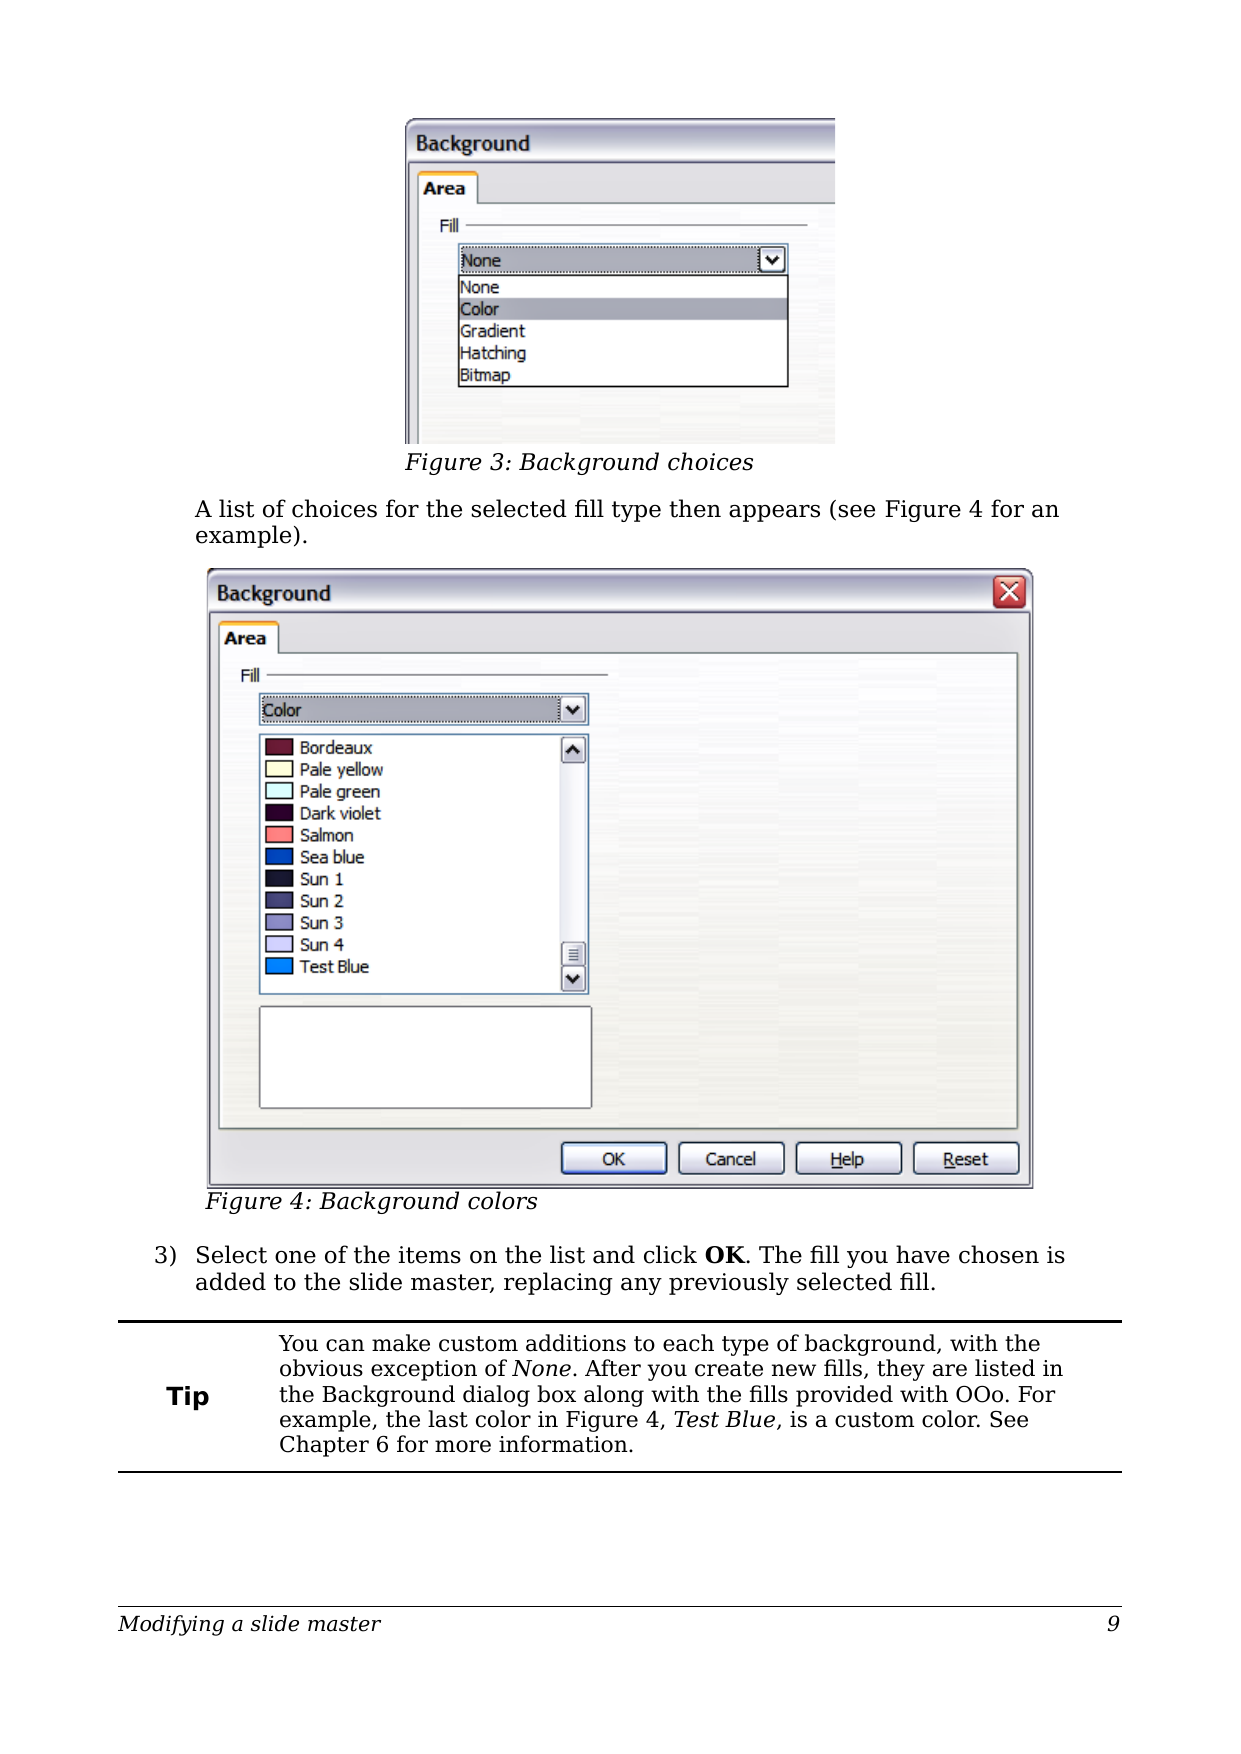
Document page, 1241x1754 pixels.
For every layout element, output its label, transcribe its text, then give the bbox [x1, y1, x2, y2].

picture [405, 118, 836, 444]
table_header You can make custom additions to each type of background, with the obvious exception of None. After you create new fills, they are listed in the Background dialog box along with the fills provided with OOo. For example, the last color in Figure 4, Test Blue, is a custom color. See Chapter 6 for more information. [258, 1323, 1122, 1471]
text Figure 3: Background choices [405, 449, 835, 476]
table_header Tip [118, 1323, 257, 1471]
list A list of choices for the selected fill type then appears (see Figure 4 for an example). [195, 496, 1122, 549]
text Figure 4: Background colors [205, 568, 1035, 1215]
list Select one of the items on the list and click OK. The fill you have chosen is added to the slide master, replacing any previously selected fill. [177, 1242, 1122, 1295]
picture [206, 568, 1034, 1189]
